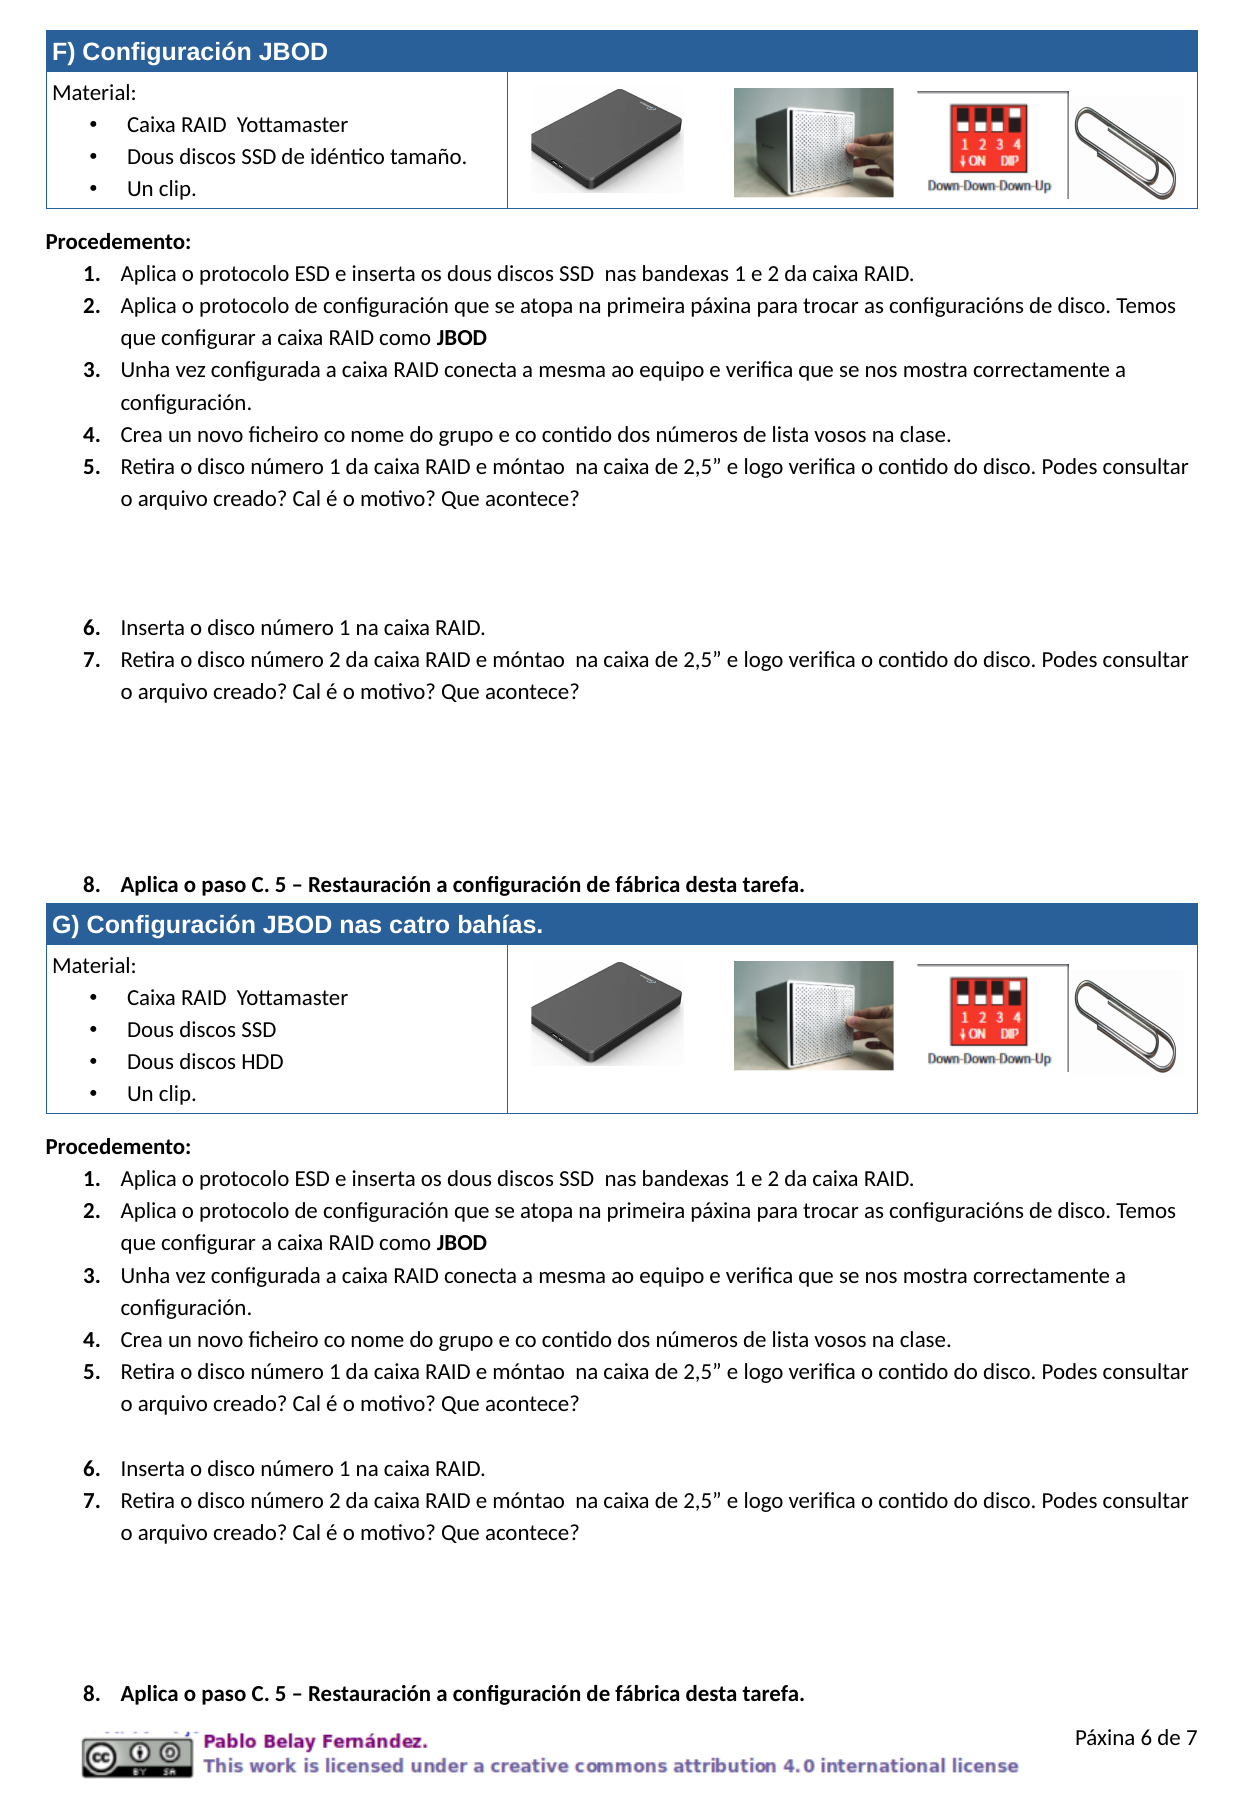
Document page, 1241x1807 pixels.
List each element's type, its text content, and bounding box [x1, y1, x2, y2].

text Procedemento: [45, 1132, 1197, 1160]
table_cell Material: Caixa RAID Yottamaster Dous discos SSD de idéntico tamaño. Un clip. [47, 72, 507, 208]
list Aplica o protocolo de configuración que se atopa na primeira páxina para trocar as configuracións de disco. Temos que configurar a caixa RAID como JBOD [83, 1196, 1197, 1257]
list Crea un novo ficheiro co nome do grupo e co contido dos números de lista vosos na clase. [83, 420, 1197, 448]
list Unha vez configurada a caixa RAID conecta a mesma ao equipo e verifica que se nos mostra correctamente a configuración. [83, 356, 1197, 416]
picture [65, 1722, 1035, 1787]
list Aplica o paso C. 5 – Restauración a configuración de fábrica desta tarefa. [83, 871, 1197, 899]
table_cell [508, 945, 1197, 1113]
list Aplica o protocolo ESD e inserta os dous discos SSD nas bandexas 1 e 2 da caixa RAID. [83, 1164, 1197, 1192]
picture [734, 961, 894, 1072]
list Inserta o disco número 1 na caixa RAID. [83, 1454, 1197, 1482]
list Inserta o disco número 1 na caixa RAID. [83, 613, 1197, 641]
table_header G) Configuración JBOD nas catro bahías. [47, 904, 1197, 944]
list Aplica o protocolo de configuración que se atopa na primeira páxina para trocar as configuracións de disco. Temos que configurar a caixa RAID como JBOD [83, 291, 1197, 351]
list Aplica o protocolo ESD e inserta os dous discos SSD nas bandexas 1 e 2 da caixa RAID. [83, 259, 1197, 287]
picture [917, 964, 1184, 1077]
table_cell Material: Caixa RAID Yottamaster Dous discos SSD Dous discos HDD Un clip. [47, 945, 507, 1113]
list Retira o disco número 2 da caixa RAID e móntao na caixa de 2,5” e logo verifica o contido do disco. Podes consultar o arquivo creado? Cal é o motivo? Que acontece? [83, 1486, 1197, 1546]
table_cell [508, 72, 1197, 208]
list Retira o disco número 2 da caixa RAID e móntao na caixa de 2,5” e logo verifica o contido do disco. Podes consultar o arquivo creado? Cal é o motivo? Que acontece? [83, 645, 1197, 706]
list Retira o disco número 1 da caixa RAID e móntao na caixa de 2,5” e logo verifica o contido do disco. Podes consultar o arquivo creado? Cal é o motivo? Que acontece? [83, 1357, 1197, 1417]
picture [531, 84, 684, 193]
table_header F) Configuración JBOD [47, 31, 1197, 71]
list Retira o disco número 1 da caixa RAID e móntao na caixa de 2,5” e logo verifica o contido do disco. Podes consultar o arquivo creado? Cal é o motivo? Que acontece? [83, 452, 1197, 512]
list Aplica o paso C. 5 – Restauración a configuración de fábrica desta tarefa. [83, 1679, 1197, 1707]
list Unha vez configurada a caixa RAID conecta a mesma ao equipo e verifica que se nos mostra correctamente a configuración. [83, 1261, 1197, 1321]
text Procedemento: [45, 227, 1197, 255]
list Crea un novo ficheiro co nome do grupo e co contido dos números de lista vosos na clase. [83, 1325, 1197, 1353]
picture [734, 88, 894, 199]
picture [531, 957, 684, 1066]
picture [917, 91, 1184, 204]
